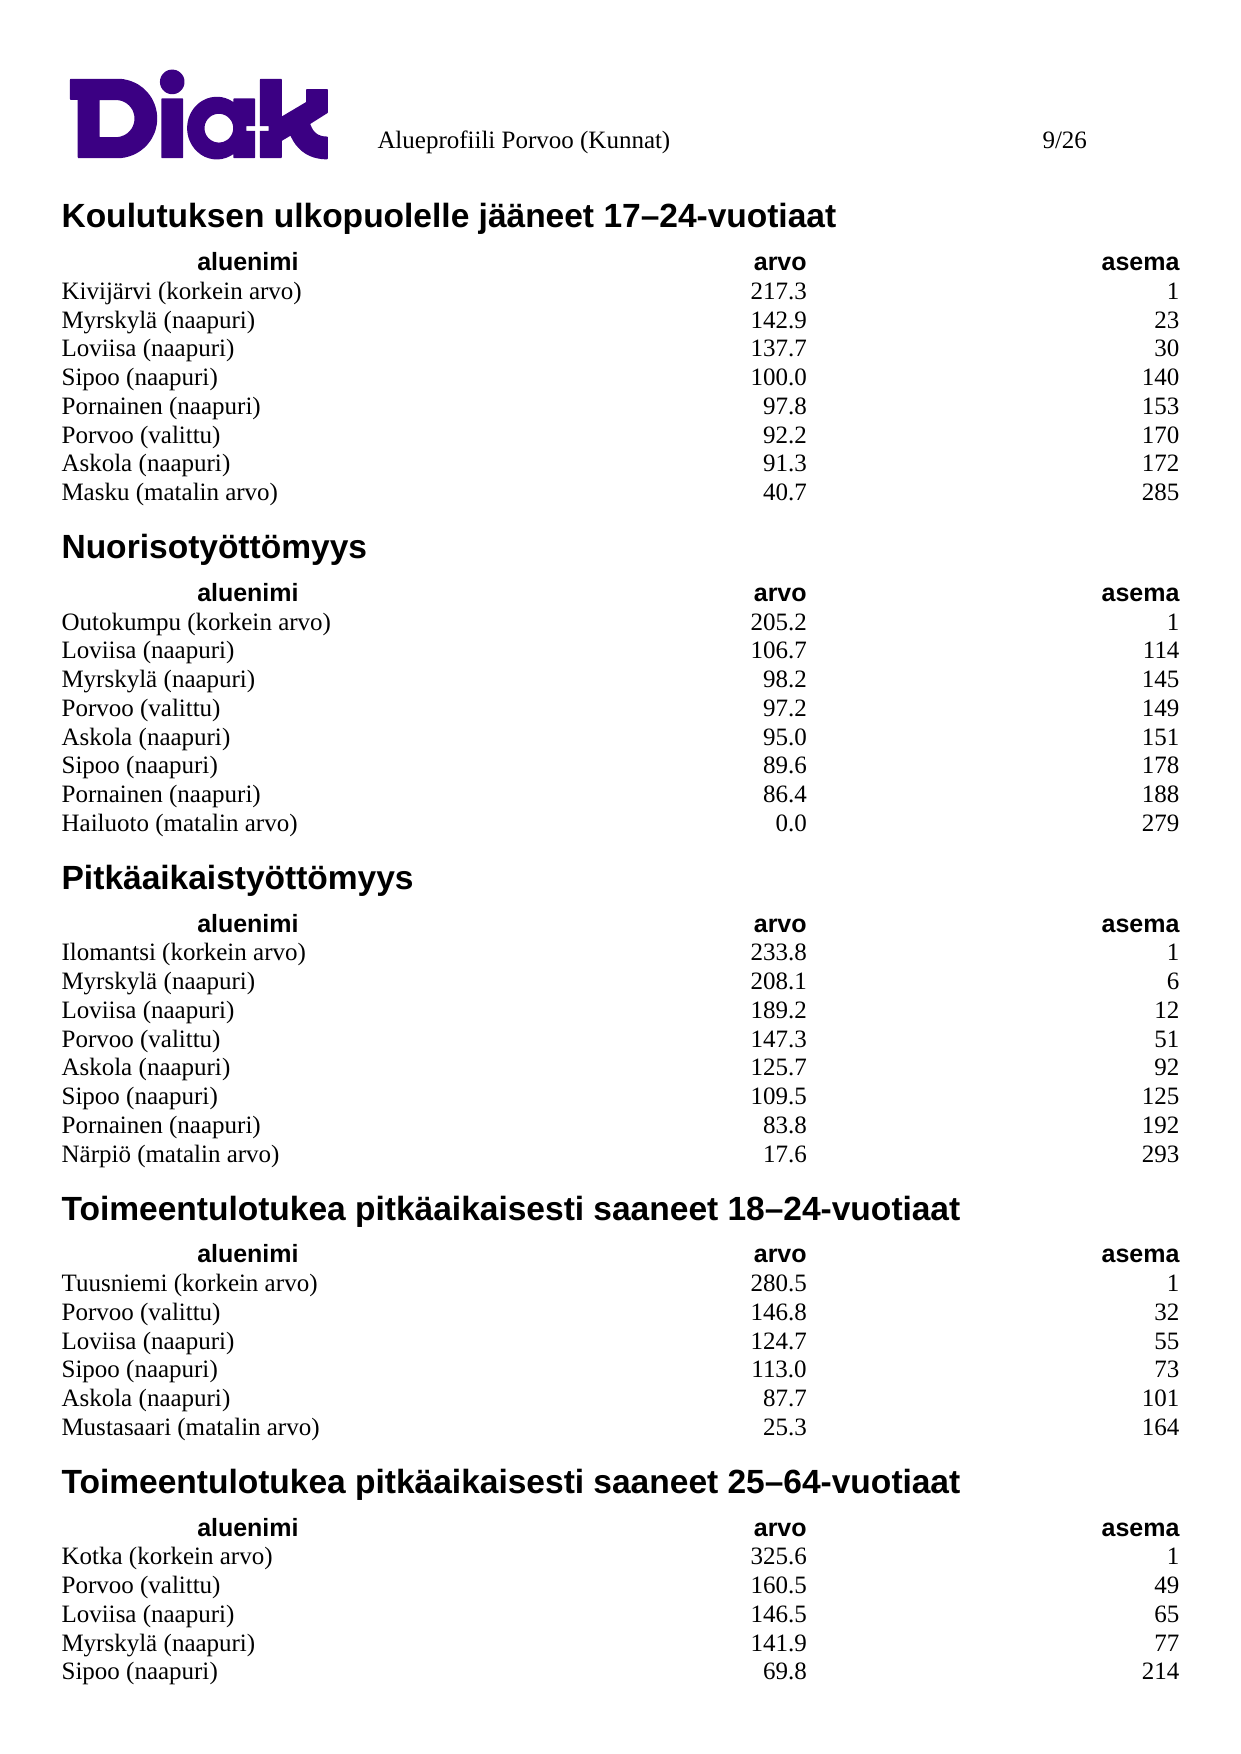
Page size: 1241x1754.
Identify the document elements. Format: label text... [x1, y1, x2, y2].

table_cell 160.5 [434, 1570, 806, 1599]
table_cell 97.8 [434, 391, 806, 420]
table_cell 125.7 [434, 1053, 806, 1081]
table_cell 280.5 [434, 1268, 806, 1297]
table_cell 0.0 [434, 808, 806, 837]
table_cell 83.8 [434, 1110, 806, 1139]
table_header asema [806, 247, 1179, 276]
table_cell Sipoo (naapuri) [61, 1081, 434, 1110]
table_cell 1 [806, 607, 1179, 636]
table_cell Mustasaari (matalin arvo) [61, 1412, 434, 1441]
table_cell 100.0 [434, 362, 806, 391]
table_cell 153 [806, 391, 1179, 420]
table_cell Askola (naapuri) [61, 1053, 434, 1081]
table_cell Myrskylä (naapuri) [61, 664, 434, 693]
table_cell Loviisa (naapuri) [61, 1326, 434, 1354]
table_cell 142.9 [434, 305, 806, 333]
table_cell 293 [806, 1139, 1179, 1167]
table_cell Kotka (korkein arvo) [61, 1541, 434, 1570]
table_header arvo [434, 909, 806, 937]
table_cell 92 [806, 1053, 1179, 1081]
table_cell 189.2 [434, 995, 806, 1024]
subtitle Toimeentulotukea pitkäaikaisesti saaneet 18–24-vuotiaat [61, 1188, 1179, 1227]
table_cell 92.2 [434, 420, 806, 448]
table_cell 32 [806, 1297, 1179, 1326]
table_cell 77 [806, 1628, 1179, 1656]
table_cell 192 [806, 1110, 1179, 1139]
table_cell Ilomantsi (korkein arvo) [61, 938, 434, 966]
table_header arvo [434, 1240, 806, 1268]
table_cell Loviisa (naapuri) [61, 1599, 434, 1628]
table_cell 114 [806, 636, 1179, 664]
table_cell Porvoo (valittu) [61, 1570, 434, 1599]
table_cell 97.2 [434, 693, 806, 722]
table_cell 141.9 [434, 1628, 806, 1656]
table_cell 217.3 [434, 276, 806, 305]
table_cell Pornainen (naapuri) [61, 779, 434, 808]
table_cell 89.6 [434, 751, 806, 779]
table_cell 30 [806, 334, 1179, 362]
table_cell Loviisa (naapuri) [61, 636, 434, 664]
table_cell 40.7 [434, 477, 806, 506]
table_header arvo [434, 1513, 806, 1541]
table_cell Pornainen (naapuri) [61, 391, 434, 420]
table_header aluenimi [61, 247, 434, 276]
table_cell Loviisa (naapuri) [61, 995, 434, 1024]
table_cell 172 [806, 449, 1179, 477]
table_cell 149 [806, 693, 1179, 722]
table_cell 147.3 [434, 1024, 806, 1052]
subtitle Nuorisotyöttömyys [61, 527, 1179, 566]
table_cell 25.3 [434, 1412, 806, 1441]
table_cell 1 [806, 938, 1179, 966]
table_cell 55 [806, 1326, 1179, 1354]
table_cell Askola (naapuri) [61, 449, 434, 477]
table_cell 164 [806, 1412, 1179, 1441]
table_cell 1 [806, 1541, 1179, 1570]
table_cell Pornainen (naapuri) [61, 1110, 434, 1139]
table_cell Outokumpu (korkein arvo) [61, 607, 434, 636]
table_cell Porvoo (valittu) [61, 420, 434, 448]
table_cell Myrskylä (naapuri) [61, 1628, 434, 1656]
table_cell 146.8 [434, 1297, 806, 1326]
table_cell 325.6 [434, 1541, 806, 1570]
table_header arvo [434, 578, 806, 607]
table_cell 124.7 [434, 1326, 806, 1354]
table_cell 1 [806, 276, 1179, 305]
table_cell 17.6 [434, 1139, 806, 1167]
table_cell 285 [806, 477, 1179, 506]
table_cell Myrskylä (naapuri) [61, 966, 434, 995]
table_cell Porvoo (valittu) [61, 1024, 434, 1052]
table_cell Tuusniemi (korkein arvo) [61, 1268, 434, 1297]
table_cell 151 [806, 722, 1179, 751]
table_header asema [806, 909, 1179, 937]
table_cell 1 [806, 1268, 1179, 1297]
table_header asema [806, 1513, 1179, 1541]
table_cell 125 [806, 1081, 1179, 1110]
table_cell 51 [806, 1024, 1179, 1052]
table_cell Sipoo (naapuri) [61, 1656, 434, 1685]
table_cell Myrskylä (naapuri) [61, 305, 434, 333]
table_cell 205.2 [434, 607, 806, 636]
table_header asema [806, 1240, 1179, 1268]
table_cell 106.7 [434, 636, 806, 664]
table_cell 178 [806, 751, 1179, 779]
table_cell 208.1 [434, 966, 806, 995]
table_header aluenimi [61, 578, 434, 607]
table_cell Kivijärvi (korkein arvo) [61, 276, 434, 305]
table_cell 233.8 [434, 938, 806, 966]
table_cell 95.0 [434, 722, 806, 751]
table_cell Hailuoto (matalin arvo) [61, 808, 434, 837]
subtitle Koulutuksen ulkopuolelle jääneet 17–24-vuotiaat [61, 196, 1179, 235]
table_header arvo [434, 247, 806, 276]
table_cell 146.5 [434, 1599, 806, 1628]
table_header aluenimi [61, 1513, 434, 1541]
table_cell Loviisa (naapuri) [61, 334, 434, 362]
table_cell 69.8 [434, 1656, 806, 1685]
subtitle Toimeentulotukea pitkäaikaisesti saaneet 25–64-vuotiaat [61, 1462, 1179, 1500]
table_cell 91.3 [434, 449, 806, 477]
table_cell 6 [806, 966, 1179, 995]
table_cell 65 [806, 1599, 1179, 1628]
table_cell Askola (naapuri) [61, 1383, 434, 1412]
table_cell 109.5 [434, 1081, 806, 1110]
table_cell Sipoo (naapuri) [61, 362, 434, 391]
table_cell 23 [806, 305, 1179, 333]
table_header asema [806, 578, 1179, 607]
table_cell Askola (naapuri) [61, 722, 434, 751]
table_cell 101 [806, 1383, 1179, 1412]
table_cell Sipoo (naapuri) [61, 751, 434, 779]
table_cell Porvoo (valittu) [61, 1297, 434, 1326]
table_cell 49 [806, 1570, 1179, 1599]
table_cell Porvoo (valittu) [61, 693, 434, 722]
table_cell 279 [806, 808, 1179, 837]
table_cell 98.2 [434, 664, 806, 693]
table_cell Sipoo (naapuri) [61, 1355, 434, 1383]
table_cell Masku (matalin arvo) [61, 477, 434, 506]
table_cell 87.7 [434, 1383, 806, 1412]
table_cell 214 [806, 1656, 1179, 1685]
table_cell 170 [806, 420, 1179, 448]
subtitle Pitkäaikaistyöttömyys [61, 858, 1179, 896]
table_cell 12 [806, 995, 1179, 1024]
table_cell 73 [806, 1355, 1179, 1383]
table_cell 145 [806, 664, 1179, 693]
table_cell 86.4 [434, 779, 806, 808]
table_cell 137.7 [434, 334, 806, 362]
table_cell 113.0 [434, 1355, 806, 1383]
table_header aluenimi [61, 1240, 434, 1268]
table_cell 140 [806, 362, 1179, 391]
table_cell Närpiö (matalin arvo) [61, 1139, 434, 1167]
table_header aluenimi [61, 909, 434, 937]
table_cell 188 [806, 779, 1179, 808]
